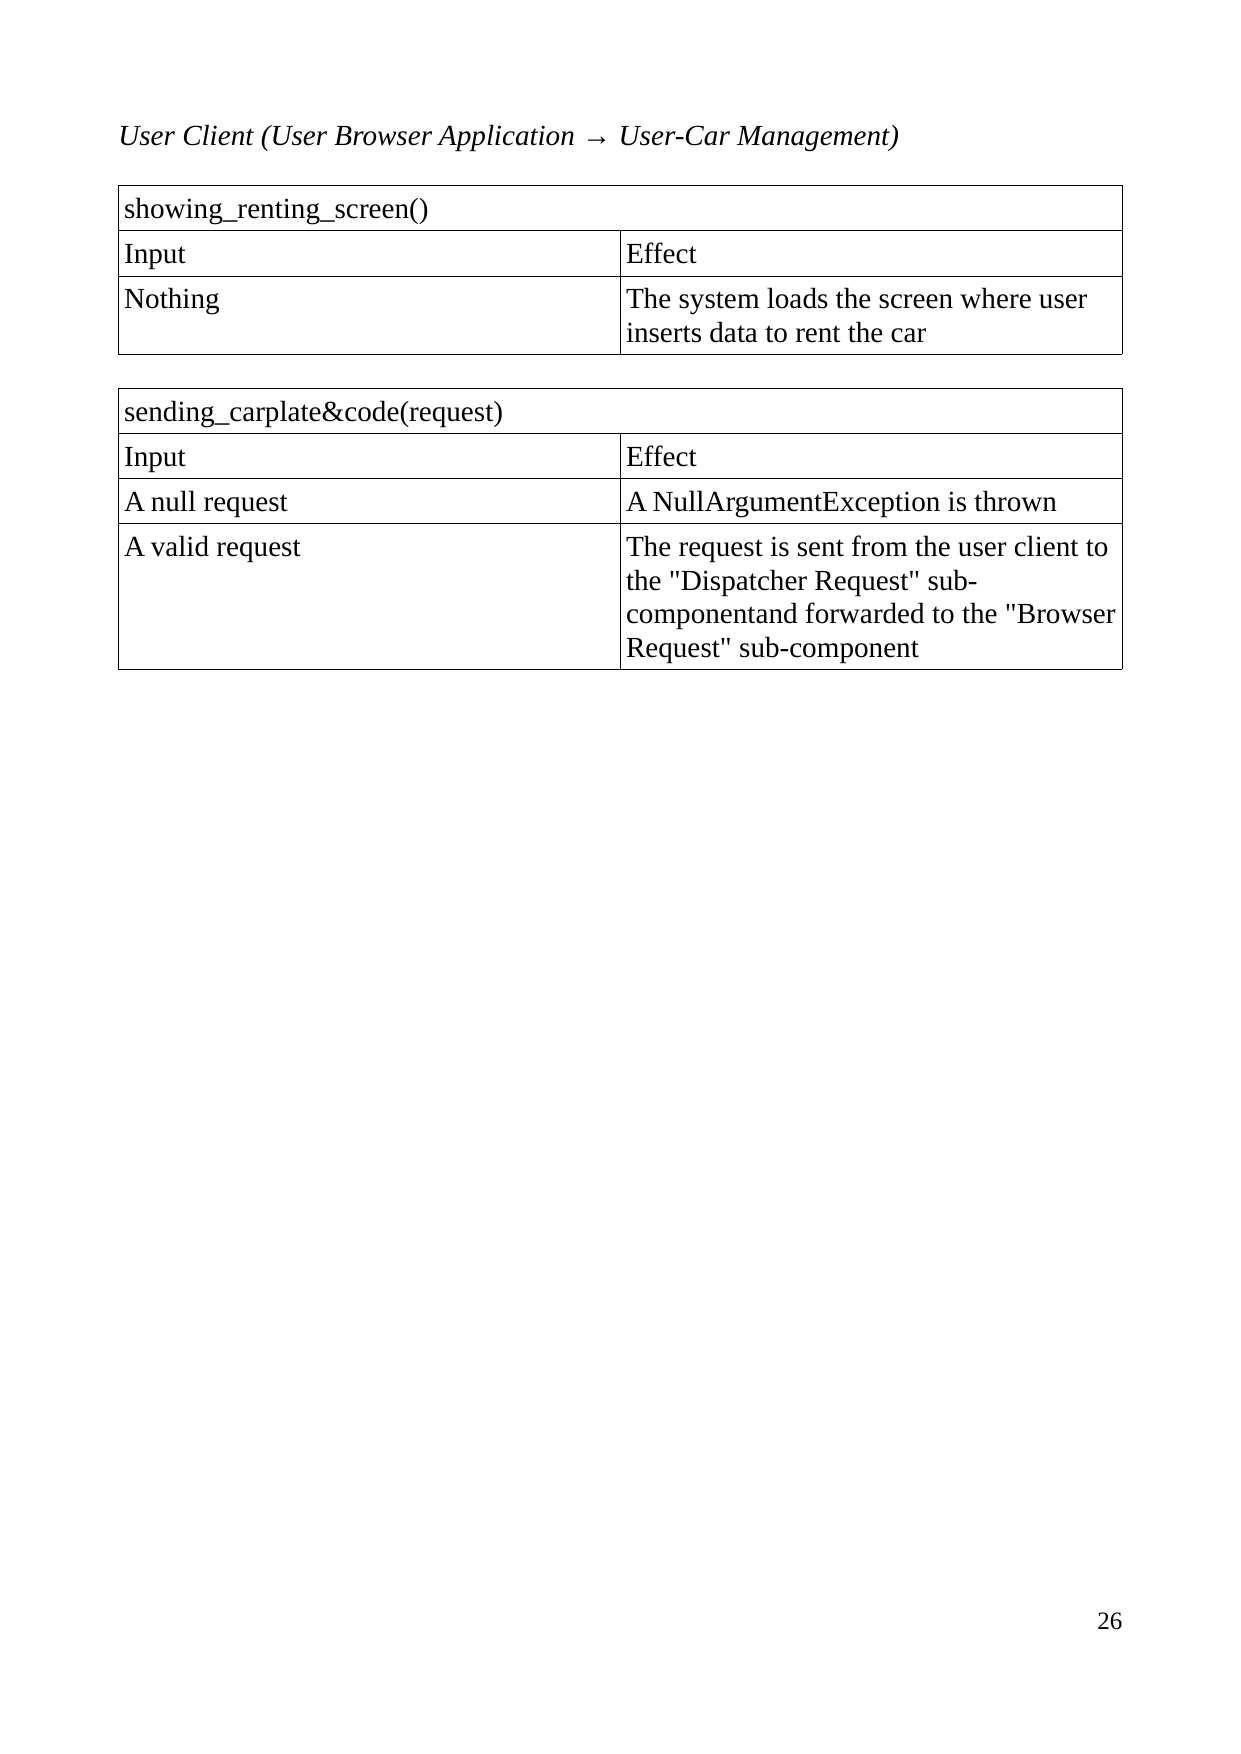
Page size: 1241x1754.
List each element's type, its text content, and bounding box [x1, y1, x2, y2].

table_header Input [119, 231, 620, 276]
table_cell The system loads the screen where user inserts data to rent the car [621, 277, 1122, 354]
table_header sending_carplate&code(request) [119, 389, 1122, 433]
table_cell The request is sent from the user client to the "Dispatcher Request" sub-componentand forwarded to the "Browser Request" sub-component [621, 524, 1122, 669]
table_cell Nothing [119, 277, 620, 354]
text User Client (User Browser Application → User-Car Management) [118, 118, 1122, 152]
table_header showing_renting_screen() [119, 186, 1122, 230]
table_header Input [119, 434, 620, 478]
table_header Effect [621, 231, 1122, 276]
table_cell A NullArgumentException is thrown [621, 479, 1122, 523]
table_cell A valid request [119, 524, 620, 669]
table_header Effect [621, 434, 1122, 478]
table_cell A null request [119, 479, 620, 523]
